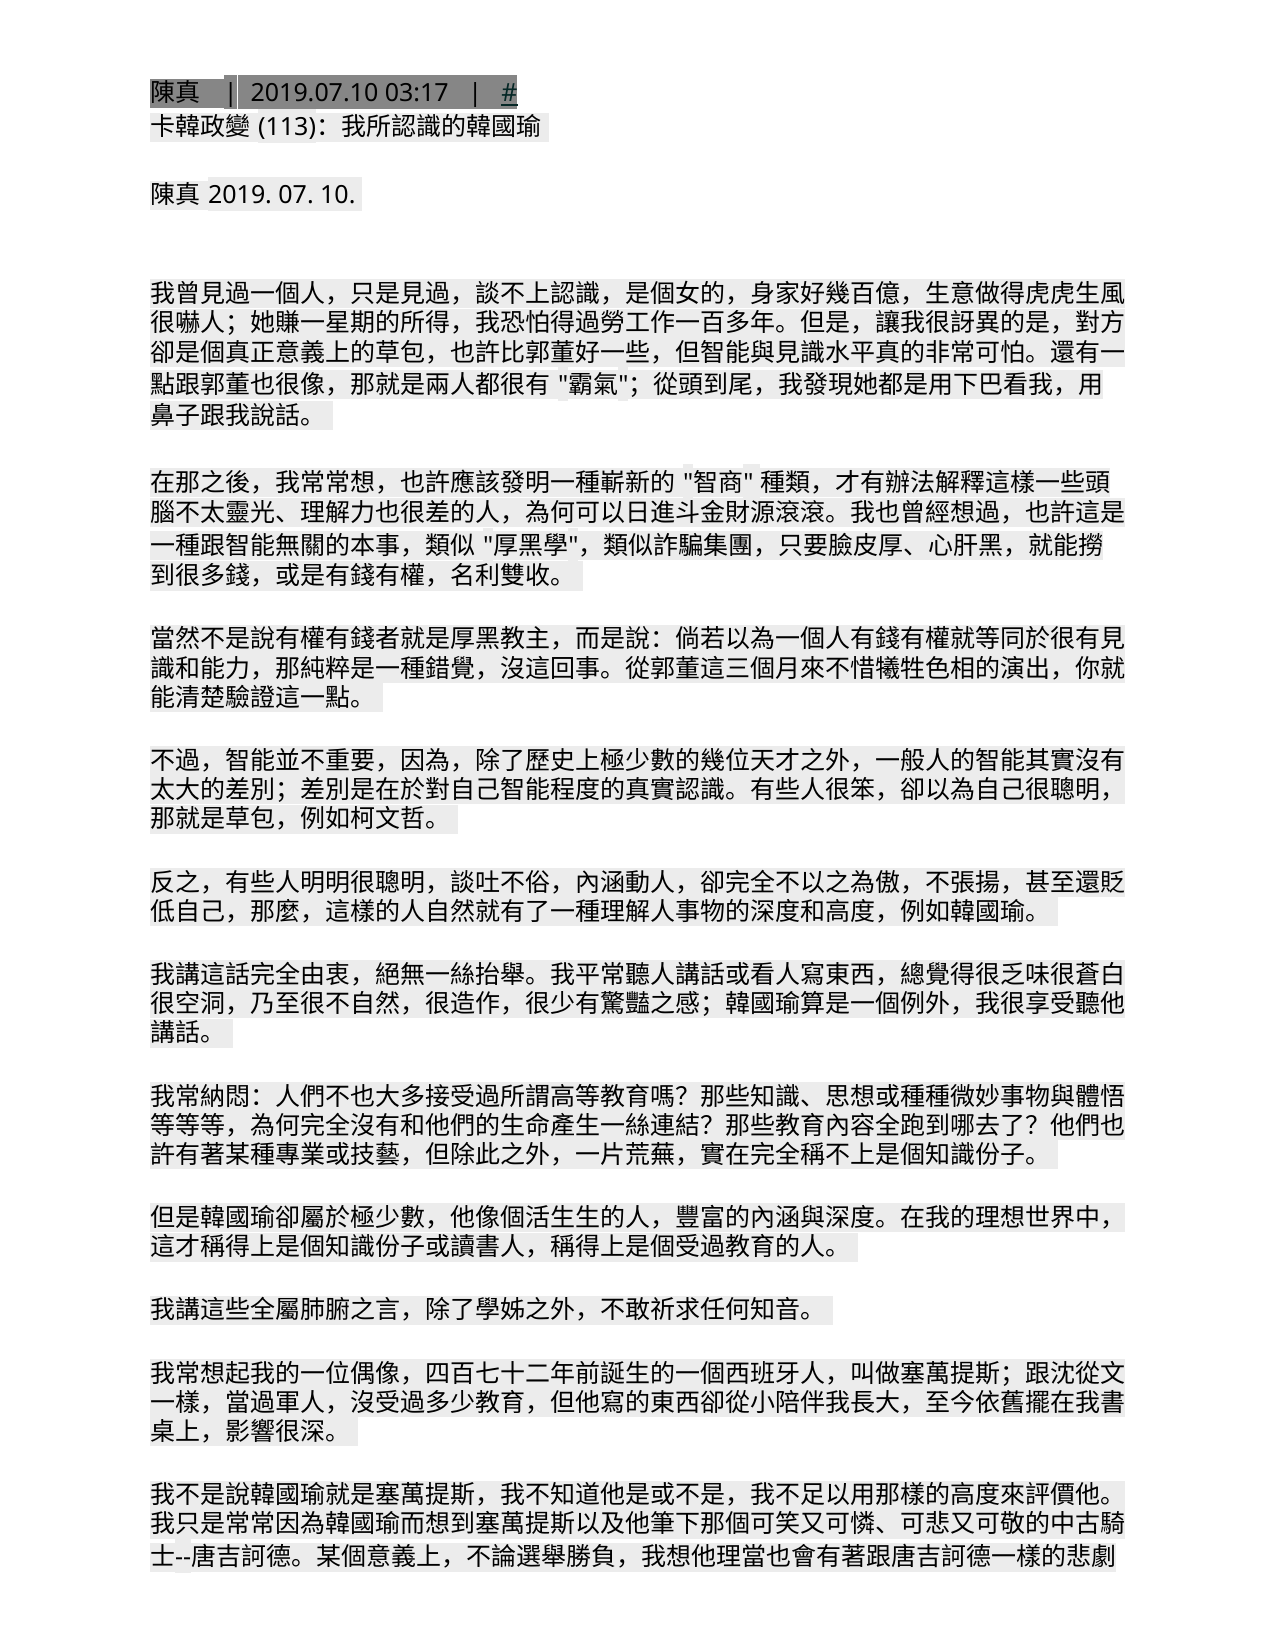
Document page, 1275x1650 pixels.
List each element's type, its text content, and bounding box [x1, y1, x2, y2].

text 卡韓政變 (113)：我所認識的韓國瑜 陳真 2019. 07. 10. 我曾見過一個人，只是見過，談不上認識，是個女的，身家好幾百億，生意做得虎虎生風很嚇人；她賺一星期的所得，我恐怕得過勞工作一百多年。但是，讓我很訝異的是，對方卻是個真正意義上的草包，也許比郭董好一些，但智能與見識水平真的非常可怕。還有一點跟郭董也很像，那就是兩人都很有 "霸氣"；從頭到尾，我發現她都是用下巴看我，用鼻子跟我說話。 在那之後，我常常想，也許應該發明一種嶄新的 "智商" 種類，才有辦法解釋這樣一些頭腦不太靈光、理解力也很差的人，為何可以日進斗金財源滾滾。我也曾經想過，也許這是一種跟智能無關的本事，類似 "厚黑學"，類似詐騙集團，只要臉皮厚、心肝黑，就能撈到很多錢，或是有錢有權，名利雙收。 當然不是說有權有錢者就是厚黑教主，而是說：倘若以為一個人有錢有權就等同於很有見識和能力，那純粹是一種錯覺，沒這回事。從郭董這三個月來不惜犧牲色相的演出，你就能清楚驗證這一點。 不過，智能並不重要，因為，除了歷史上極少數的幾位天才之外，一般人的智能其實沒有太大的差別；差別是在於對自己智能程度的真實認識。有些人很笨，卻以為自己很聰明，那就是草包，例如柯文哲。 反之，有些人明明很聰明，談吐不俗，內涵動人，卻完全不以之為傲，不張揚，甚至還貶低自己，那麼，這樣的人自然就有了一種理解人事物的深度和高度，例如韓國瑜。 我講這話完全由衷，絕無一絲抬舉。我平常聽人講話或看人寫東西，總覺得很乏味很蒼白很空洞，乃至很不自然，很造作，很少有驚豔之感；韓國瑜算是一個例外，我很享受聽他講話。 我常納悶：人們不也大多接受過所謂高等教育嗎？那些知識、思想或種種微妙事物與體悟等等等，為何完全沒有和他們的生命產生一絲連結？那些教育內容全跑到哪去了？他們也許有著某種專業或技藝，但除此之外，一片荒蕪，實在完全稱不上是個知識份子。 但是韓國瑜卻屬於極少數，他像個活生生的人，豐富的內涵與深度。在我的理想世界中，這才稱得上是個知識份子或讀書人，稱得上是個受過教育的人。 我講這些全屬肺腑之言，除了學姊之外，不敢祈求任何知音。 我常想起我的一位偶像，四百七十二年前誕生的一個西班牙人，叫做塞萬提斯；跟沈從文一樣，當過軍人，沒受過多少教育，但他寫的東西卻從小陪伴我長大，至今依舊擺在我書桌上，影響很深。 我不是說韓國瑜就是塞萬提斯，我不知道他是或不是，我不足以用那樣的高度來評價他。我只是常常因為韓國瑜而想到塞萬提斯以及他筆下那個可笑又可憐、可悲又可敬的中古騎士--唐吉訶德。某個意義上，不論選舉勝負，我想他理當也會有著跟唐吉訶德一樣的悲劇 [150, 109, 1125, 1573]
text 陳真 | 2019.07.10 03:17 | # [150, 75, 1125, 109]
